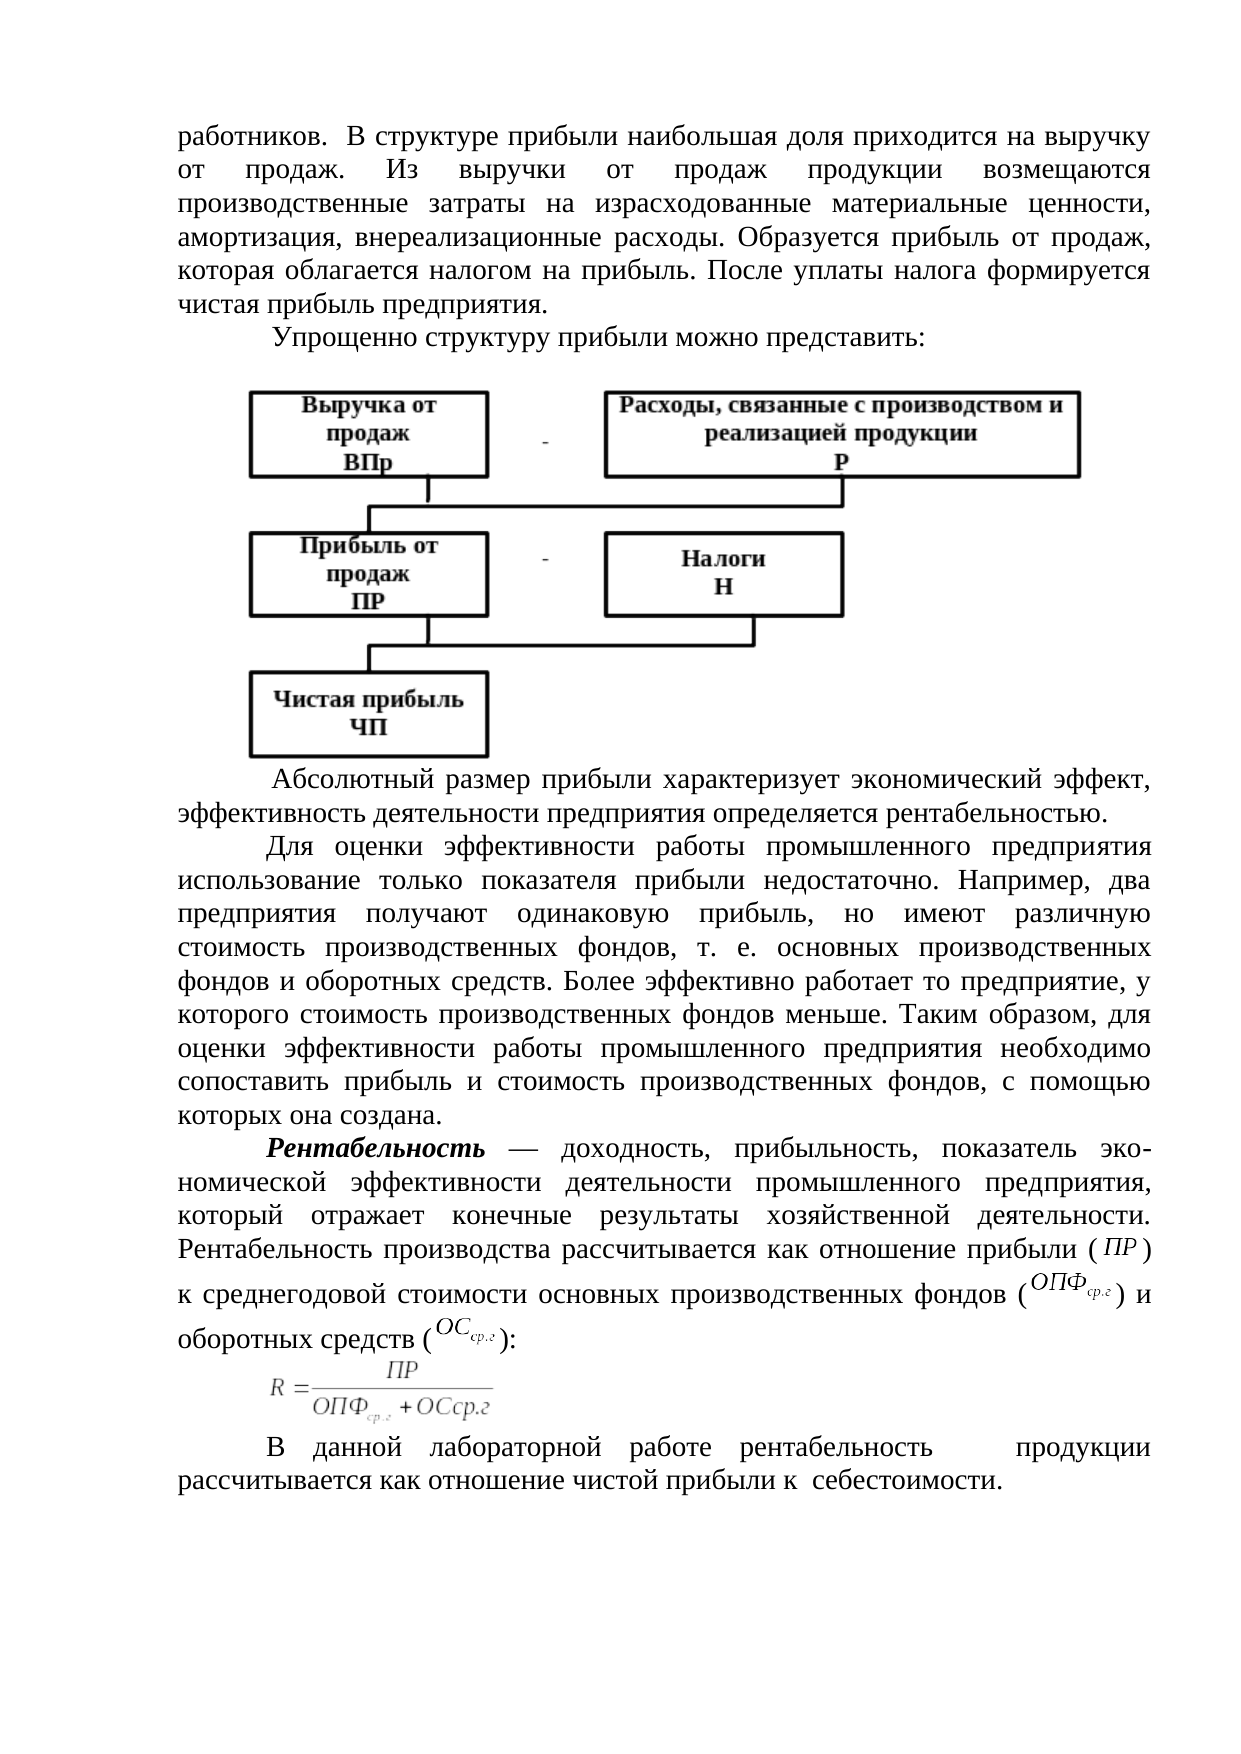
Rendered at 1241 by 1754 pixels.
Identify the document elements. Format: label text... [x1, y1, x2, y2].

text В данной лабораторной работе рентабельность продукции рассчитывается как отношение чистой прибыли к себестоимости. [177, 1429, 1152, 1496]
text Абсолютный размер прибыли характеризует экономический эффект, эффективность деятельности предприятия определяется рентабельностью. [177, 761, 1152, 828]
text Для оценки эффективности работы промышленного предпри­ятия использование только показателя прибыли недостаточно. Например, два предприятия получают одинаковую прибыль, но имеют различную стоимость производственных фондов, т. е. ос­новных производственных фондов и оборотных средств. Более эффективно работает то предприятие, у которого стоимость про­изводственных фондов меньше. Таким образом, для оценки эф­фективности работы промышленного предприятия необходимо сопоставить прибыль и стоимость производственных фондов, с помощью которых она создана. [177, 828, 1152, 1130]
text Рентабельность — доходность, прибыльность, показатель эко­номической эффективности деятельности промышленного пред­приятия, который отражает конечные результаты хозяйственной деятельности. Рентабельность производства рассчитывается как отношение прибыли () к среднегодовой стоимости основных производственных фондов () и оборотных средств (): [177, 1130, 1152, 1355]
text Упрощенно структуру прибыли можно представить: [177, 319, 1152, 353]
text работников. В структуре прибыли наибольшая доля приходится на выручку от продаж. Из выручки от продаж продукции возмещаются производственные затраты на израсходованные материальные ценности, амортизация, внереализационные расходы. Образуется прибыль от продаж, которая облагается налогом на прибыль. После уплаты налога формируется чистая прибыль предприятия. [177, 118, 1152, 319]
